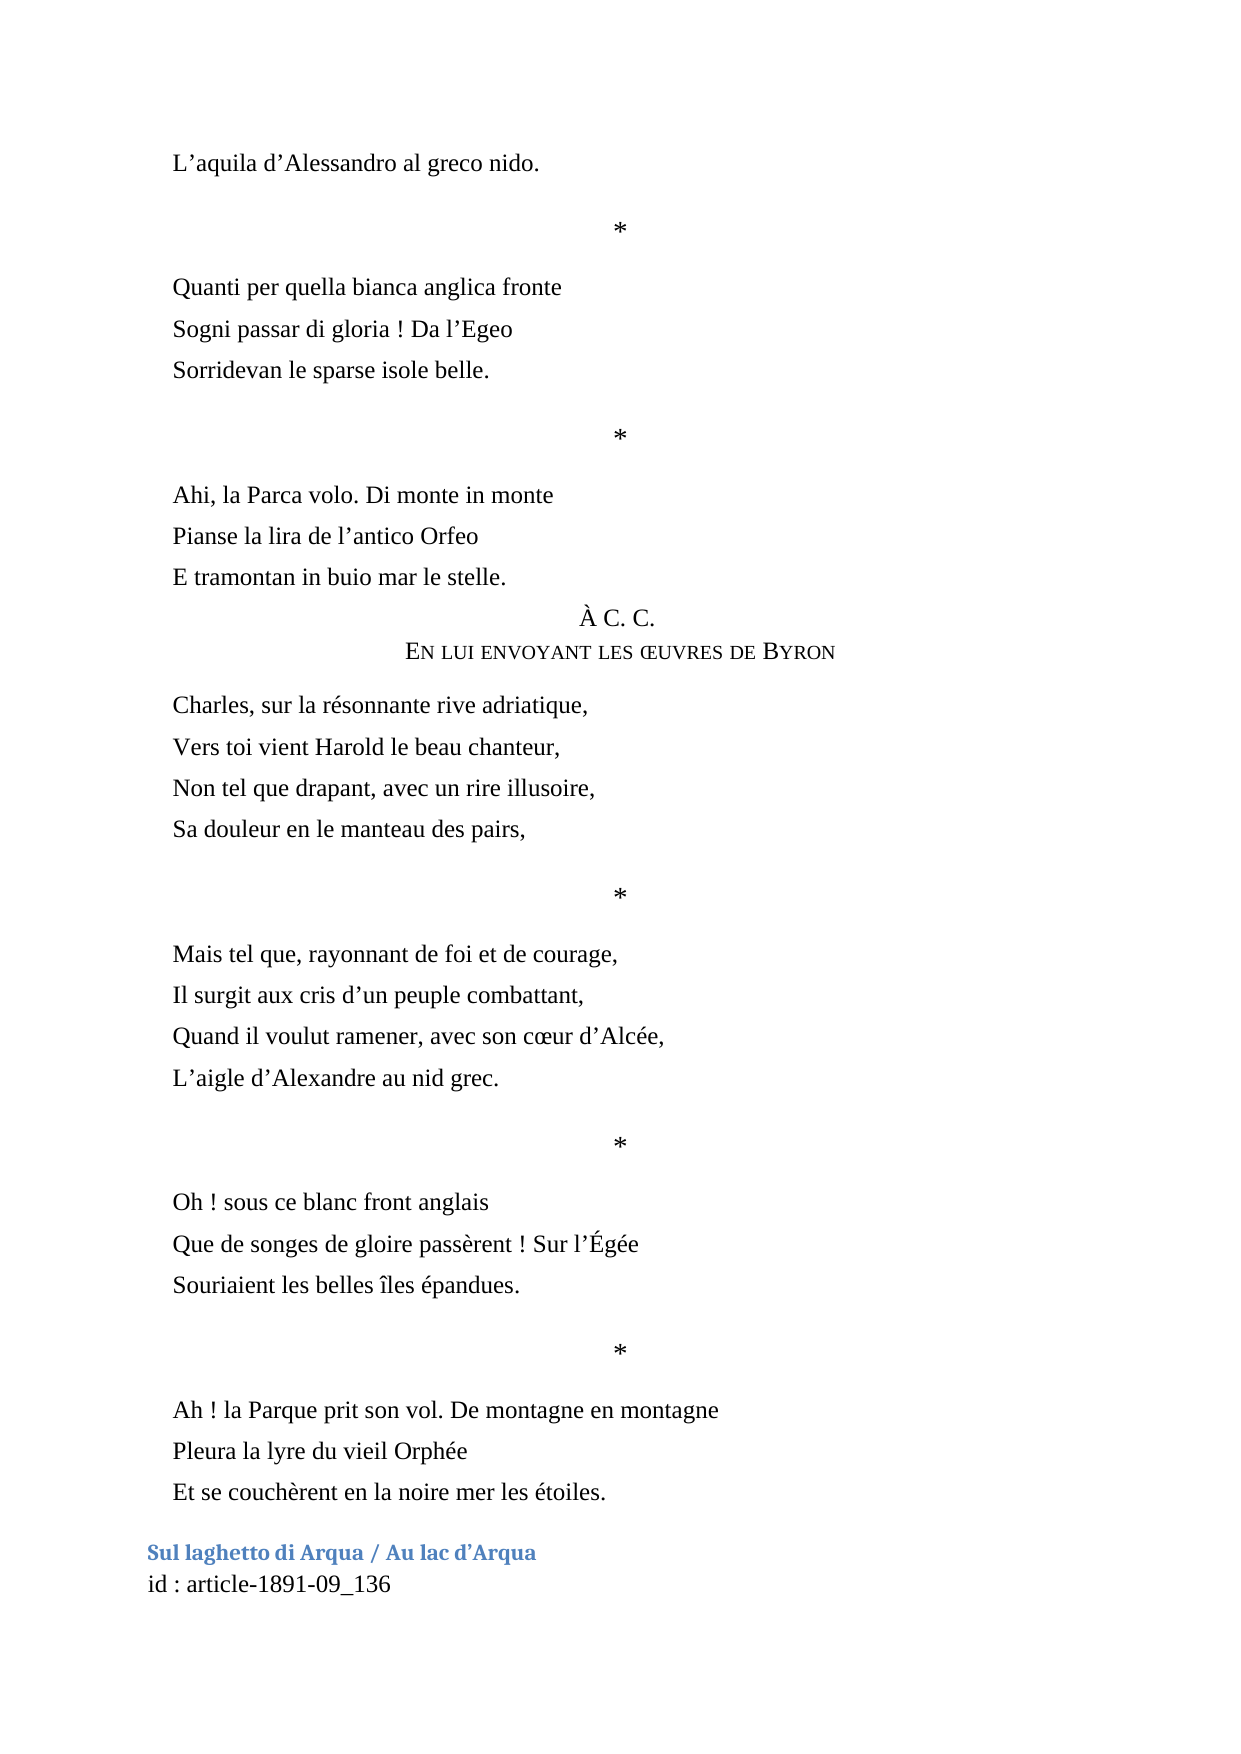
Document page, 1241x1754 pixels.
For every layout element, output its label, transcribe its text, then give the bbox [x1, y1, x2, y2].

text Pianse la lira de l’antico Orfeo [172, 521, 1093, 550]
text Et se couchèrent en la noire mer les étoiles. [172, 1477, 1093, 1506]
text L’aigle d’Alexandre au nid grec. [172, 1063, 1093, 1091]
text E tramontan in buio mar le stelle. [172, 562, 1093, 591]
text Souriaient les belles îles épandues. [172, 1270, 1093, 1299]
text Ahi, la Parca volo. Di monte in monte [172, 480, 1093, 508]
text Charles, sur la résonnante rive adriatique, [172, 690, 1093, 719]
text Mais tel que, rayonnant de foi et de courage, [172, 939, 1093, 968]
text Ah ! la Parque prit son vol. De montagne en montagne [172, 1395, 1093, 1423]
text Sogni passar di gloria ! Da l’Egeo [172, 314, 1093, 342]
text * [148, 214, 1093, 247]
subtitle Sul laghetto di Arqua / Au lac d’Arqua [148, 1539, 1093, 1566]
text Pleura la lyre du vieil Orphée [172, 1436, 1093, 1465]
text Non tel que drapant, avec un rire illusoire, [172, 773, 1093, 802]
text * [148, 1336, 1093, 1370]
text Quand il voulut ramener, avec son cœur d’Alcée, [172, 1021, 1093, 1050]
text À C. C. En lui envoyant les œuvres de Byron [148, 603, 1093, 665]
text Oh ! sous ce blanc front anglais [172, 1187, 1093, 1216]
text Vers toi vient Harold le beau chanteur, [172, 732, 1093, 760]
text id : article-1891-09_136 [148, 1569, 1093, 1598]
text Sorridevan le sparse isole belle. [172, 355, 1093, 384]
text L’aquila d’Alessandro al greco nido. [172, 148, 1093, 176]
text Sa douleur en le manteau des pairs, [172, 814, 1093, 843]
text * [148, 1129, 1093, 1162]
text Que de songes de gloire passèrent ! Sur l’Égée [172, 1229, 1093, 1257]
text * [148, 421, 1093, 455]
text Quanti per quella bianca anglica fronte [172, 272, 1093, 301]
text Il surgit aux cris d’un peuple combattant, [172, 980, 1093, 1009]
text * [148, 880, 1093, 914]
